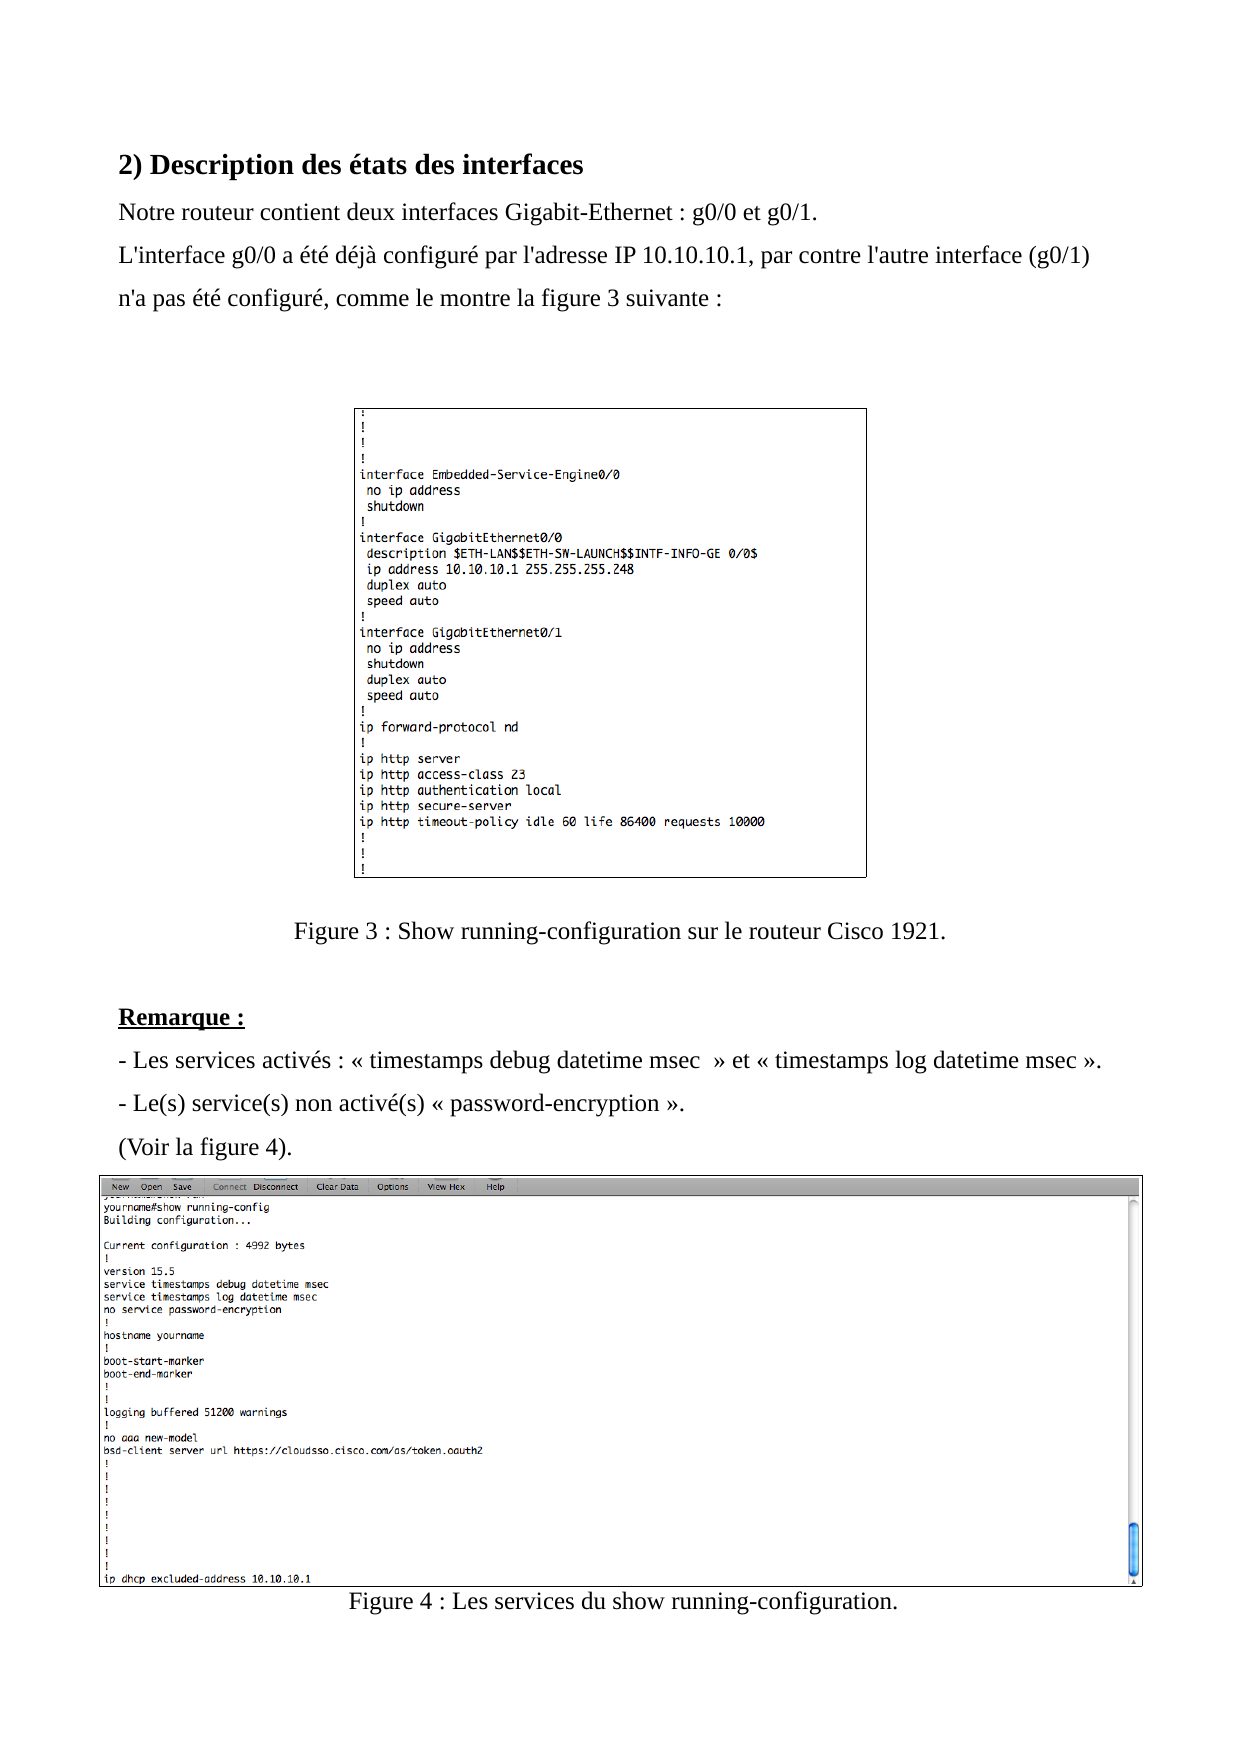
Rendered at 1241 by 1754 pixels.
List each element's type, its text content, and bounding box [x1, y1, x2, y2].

text Notre routeur contient deux interfaces Gigabit-Ethernet : g0/0 et g0/1. [118, 197, 1122, 226]
picture [101, 1178, 1139, 1584]
text L'interface g0/0 a été déjà configuré par l'adresse IP 10.10.10.1, par contre l'autre interface (g0/1) n'a pas été configuré, comme le montre la figure 3 suivante : [118, 240, 1122, 312]
text - Le(s) service(s) non activé(s) « password-encryption ». [118, 1088, 1122, 1117]
text Remarque : [118, 1002, 1122, 1031]
text Figure 3 : Show running-configuration sur le routeur Cisco 1921. [118, 916, 1122, 945]
text 2) Description des états des interfaces [118, 147, 1122, 180]
text [100, 1176, 1142, 1586]
text (Voir la figure 4). [118, 1132, 1122, 1160]
text - Les services activés : « timestamps debug datetime msec » et « timestamps log datetime msec ». [118, 1045, 1122, 1074]
text Figure 4 : Les services du show running-configuration. [118, 1587, 1122, 1615]
